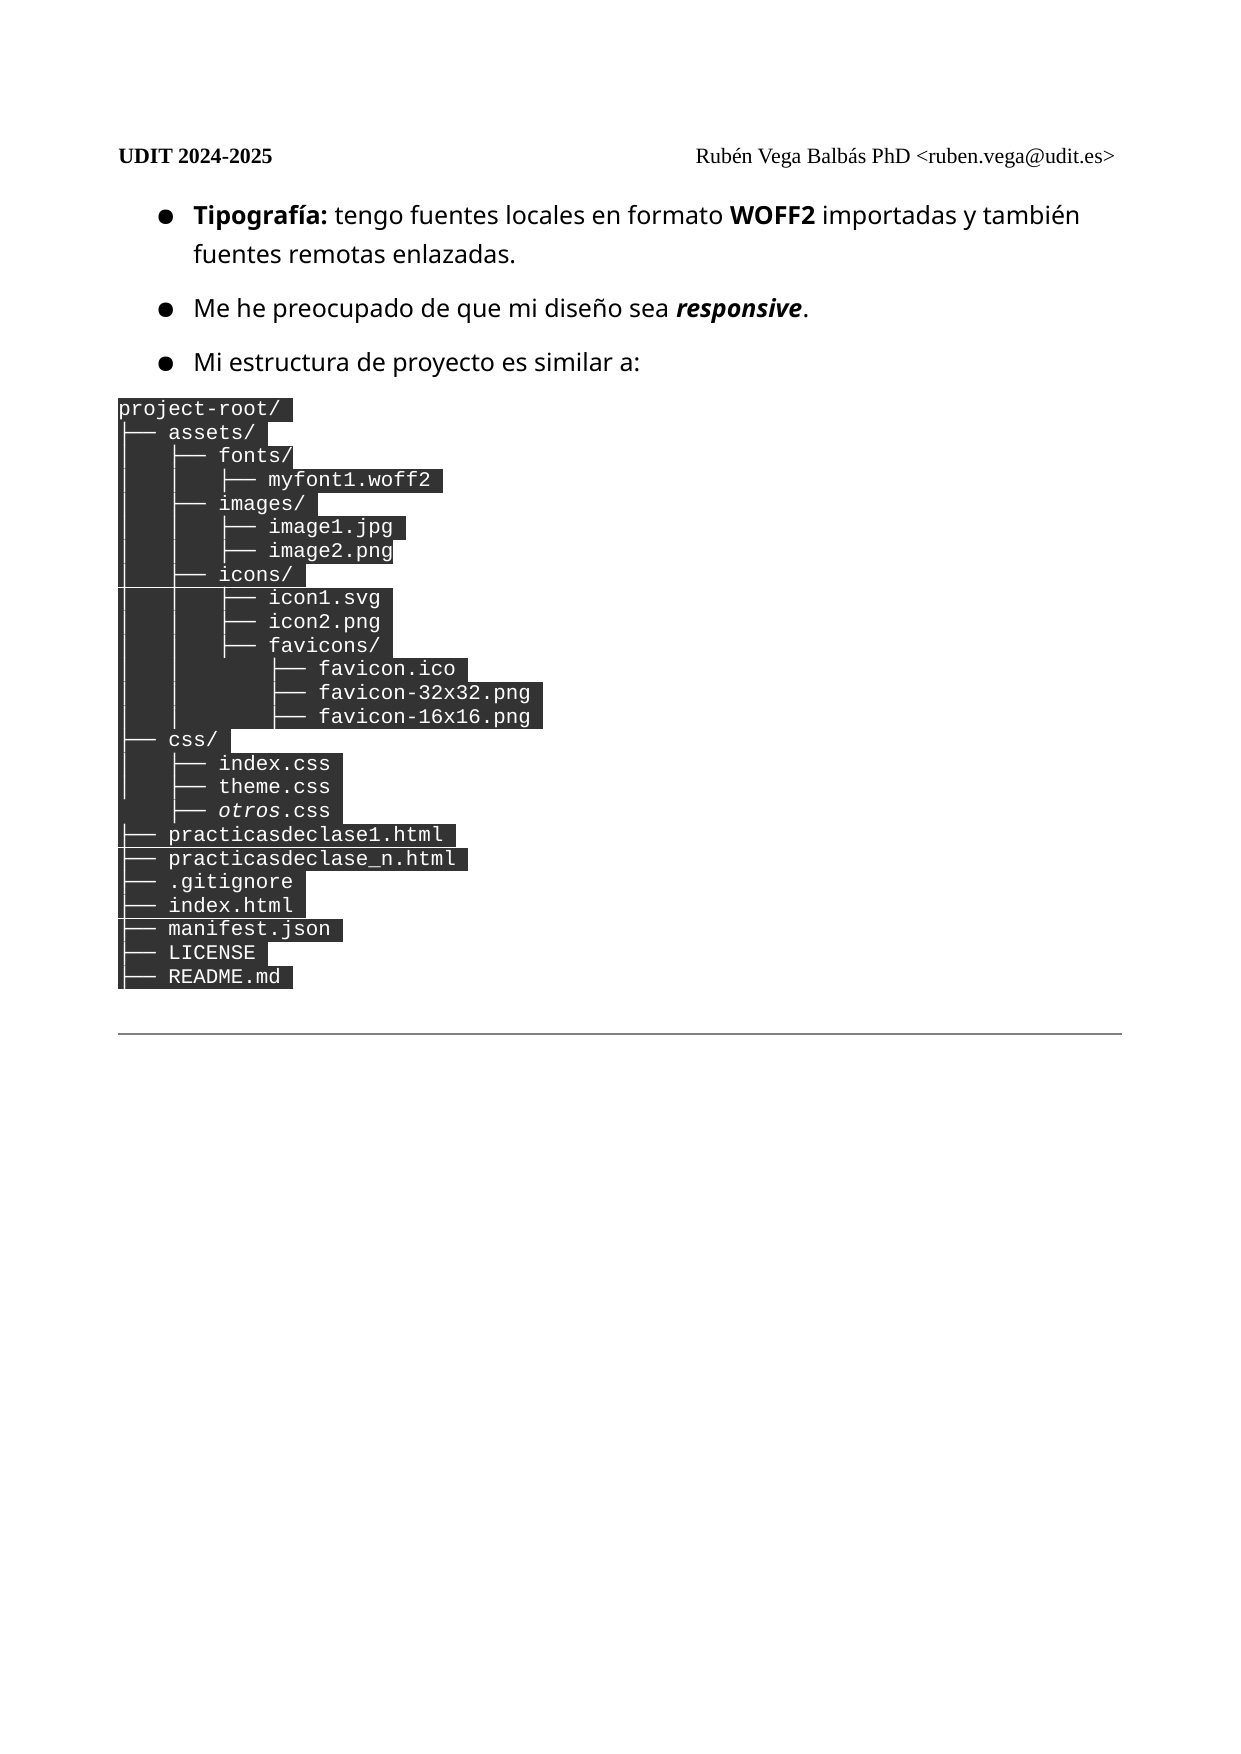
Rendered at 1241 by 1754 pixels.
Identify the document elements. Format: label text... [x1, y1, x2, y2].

text ├── otros.css [118, 800, 1122, 824]
text ├── LICENSE [118, 942, 1122, 966]
list Me he preocupado de que mi diseño sea responsive. [156, 291, 1122, 325]
text │ │ ├── favicons/ [125, 635, 174, 658]
text │ │ ├── favicon-16x16.png [175, 706, 274, 729]
text │ │ ├── image2.png [118, 540, 1122, 564]
text │ │ ├── favicon-32x32.png [118, 682, 1122, 706]
text │ │ ├── myfont1.woff2 [118, 469, 1122, 493]
text │ │ ├── icon1.svg [118, 587, 1122, 611]
text ├── index.html [125, 895, 1122, 918]
text │ │ ├── favicon-16x16.png [275, 706, 1122, 729]
text │ ├── theme.css [118, 777, 1122, 800]
text │ ├── icons/ [125, 564, 174, 587]
text │ ├── fonts/ [118, 446, 1122, 469]
text │ │ ├── image1.jpg [118, 516, 1122, 540]
text │ │ ├── favicons/ [225, 635, 1122, 658]
text ├── README.md [125, 966, 1122, 989]
text │ │ ├── favicons/ [175, 635, 224, 658]
text project-root/ [118, 398, 1122, 422]
text ├── manifest.json [118, 918, 1122, 942]
text │ ├── index.css [125, 753, 174, 777]
text │ │ ├── favicon-16x16.png [125, 706, 174, 729]
text │ ├── images/ [125, 493, 174, 516]
text │ │ ├── icon2.png [118, 611, 1122, 635]
list Tipografía: tengo fuentes locales en formato WOFF2 importadas y también fuentes remotas enlazadas. [156, 198, 1122, 271]
text ├── assets/ [125, 422, 1122, 446]
text ├── practicasdeclase_n.html [118, 847, 1122, 871]
text │ ├── icons/ [175, 564, 1122, 587]
list Mi estructura de proyecto es similar a: [156, 344, 1122, 378]
text ├── .gitignore [118, 871, 1122, 895]
text │ ├── images/ [175, 493, 1122, 516]
text ├── practicasdeclase1.html [125, 824, 1122, 847]
text │ │ ├── favicon.ico [118, 658, 1122, 682]
text │ ├── index.css [175, 753, 1122, 777]
text ├── css/ [118, 729, 1122, 753]
